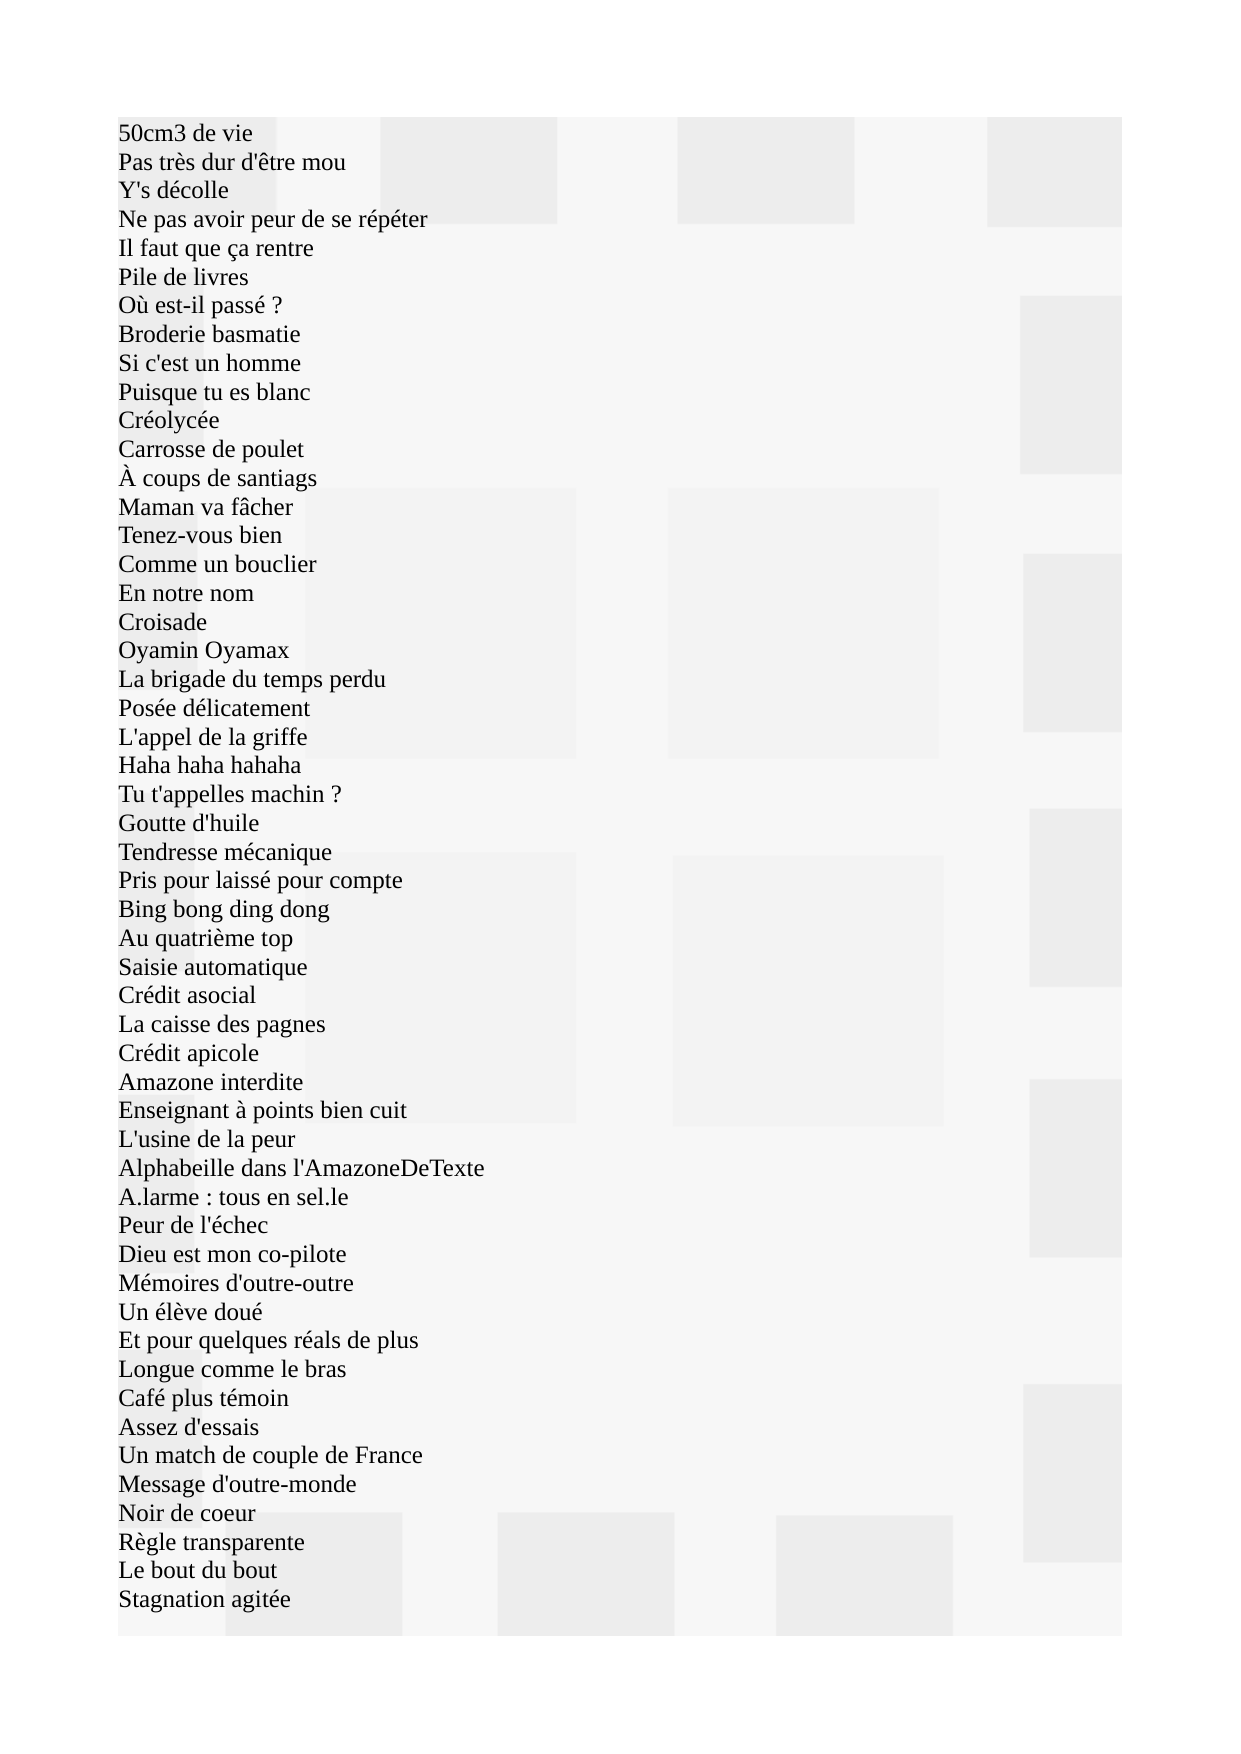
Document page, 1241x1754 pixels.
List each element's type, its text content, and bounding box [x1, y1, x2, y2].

text Tenez-vous bien [118, 521, 1122, 549]
text Le bout du bout [118, 1556, 1122, 1584]
text L'usine de la peur [118, 1124, 1122, 1153]
text Où est-il passé ? [118, 291, 1122, 319]
text Oyamin Oyamax [118, 636, 1122, 664]
text Comme un bouclier [118, 549, 1122, 578]
text Pile de livres [118, 262, 1122, 291]
text Un élève doué [118, 1297, 1122, 1326]
text Bing bong ding dong [118, 894, 1122, 923]
text Noir de coeur [118, 1498, 1122, 1527]
text Puisque tu es blanc [118, 377, 1122, 406]
text Pris pour laissé pour compte [118, 866, 1122, 894]
text Et pour quelques réals de plus [118, 1326, 1122, 1354]
text Posée délicatement [118, 693, 1122, 722]
text Un match de couple de France [118, 1441, 1122, 1469]
text En notre nom [118, 578, 1122, 607]
text Longue comme le bras [118, 1354, 1122, 1383]
text Assez d'essais [118, 1412, 1122, 1441]
text Tu t'appelles machin ? [118, 779, 1122, 808]
text Crédit apicole [118, 1038, 1122, 1067]
text Règle transparente [118, 1527, 1122, 1556]
text Si c'est un homme [118, 348, 1122, 377]
text Croisade [118, 607, 1122, 636]
text Amazone interdite [118, 1067, 1122, 1096]
text Haha haha hahaha [118, 751, 1122, 779]
text 50cm3 de vie [118, 118, 1122, 147]
text Y's décolle [118, 176, 1122, 204]
text Au quatrième top [118, 923, 1122, 952]
text Créolycée [118, 406, 1122, 434]
text Message d'outre-monde [118, 1469, 1122, 1498]
text Café plus témoin [118, 1383, 1122, 1412]
text Alphabeille dans l'AmazoneDeTexte [118, 1153, 1122, 1182]
text Carrosse de poulet [118, 434, 1122, 463]
text À coups de santiags [118, 463, 1122, 492]
text Dieu est mon co-pilote [118, 1239, 1122, 1268]
text L'appel de la griffe [118, 722, 1122, 751]
text Crédit asocial [118, 981, 1122, 1009]
text Tendresse mécanique [118, 837, 1122, 866]
text Ne pas avoir peur de se répéter [118, 204, 1122, 233]
text Maman va fâcher [118, 492, 1122, 521]
text Enseignant à points bien cuit [118, 1096, 1122, 1124]
text A.larme : tous en sel.le [118, 1182, 1122, 1211]
text La caisse des pagnes [118, 1009, 1122, 1038]
text Broderie basmatie [118, 319, 1122, 348]
text Stagnation agitée [118, 1584, 1122, 1613]
text La brigade du temps perdu [118, 664, 1122, 693]
text Peur de l'échec [118, 1211, 1122, 1239]
text Saisie automatique [118, 952, 1122, 981]
text Pas très dur d'être mou [118, 147, 1122, 176]
text Goutte d'huile [118, 808, 1122, 837]
text Il faut que ça rentre [118, 233, 1122, 262]
text Mémoires d'outre-outre [118, 1268, 1122, 1297]
